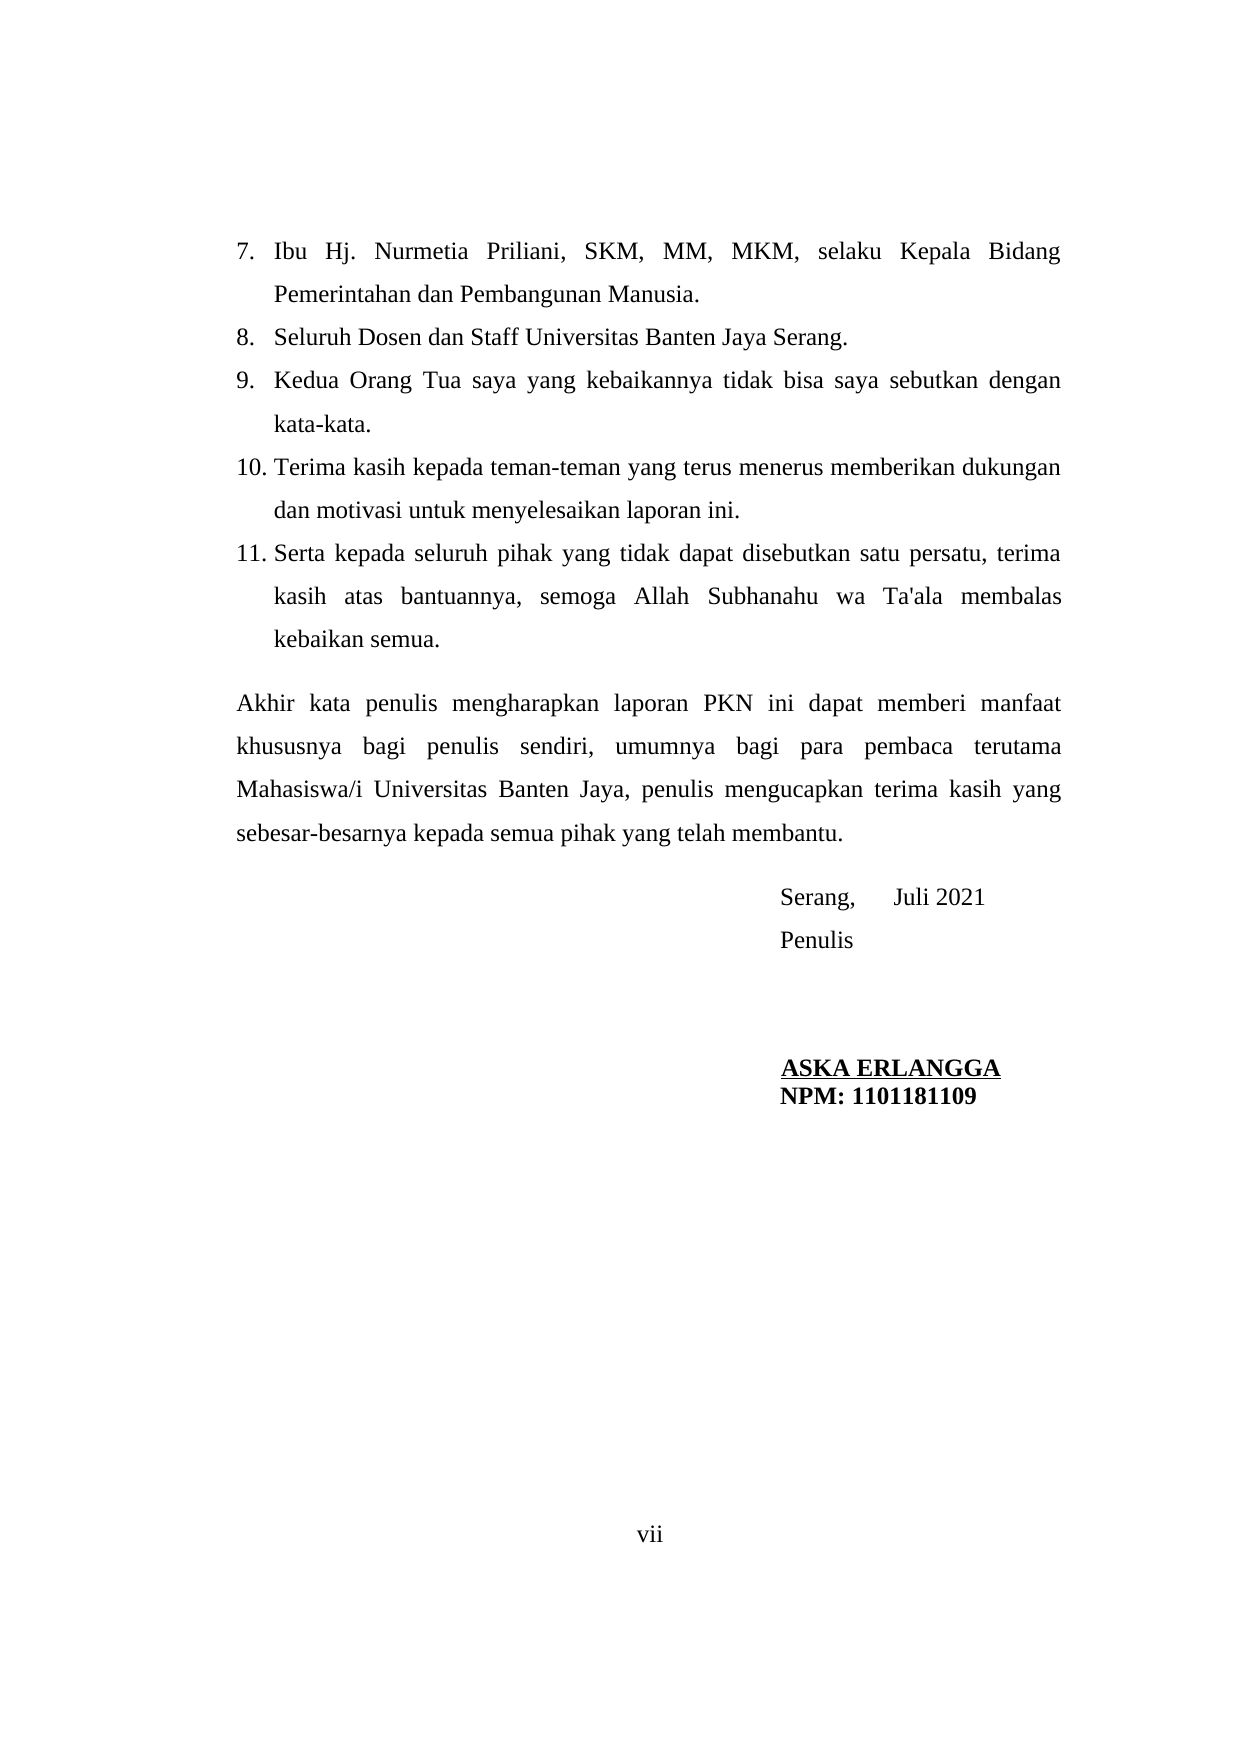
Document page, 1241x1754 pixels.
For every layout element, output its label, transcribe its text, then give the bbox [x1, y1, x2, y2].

list Seluruh Dosen dan Staff Universitas Banten Jaya Serang. [236, 322, 1062, 351]
text NPM: 1101181109 [780, 1081, 1063, 1110]
text Penulis [780, 925, 1063, 953]
list Serta kepada seluruh pihak yang tidak dapat disebutkan satu persatu, terima kasih atas bantuannya, semoga Allah Subhanahu wa Ta'ala membalas kebaikan semua. [236, 538, 1062, 653]
text Akhir kata penulis mengharapkan laporan PKN ini dapat memberi manfaat khususnya bagi penulis sendiri, umumnya bagi para pembaca terutama Mahasiswa/i Universitas Banten Jaya, penulis mengucapkan terima kasih yang sebesar-besarnya kepada semua pihak yang telah membantu. [236, 688, 1062, 846]
list Kedua Orang Tua saya yang kebaikannya tidak bisa saya sebutkan dengan kata-kata. [236, 366, 1062, 437]
text Serang, Juli 2021 [780, 882, 1063, 910]
list Terima kasih kepada teman-teman yang terus menerus memberikan dukungan dan motivasi untuk menyelesaikan laporan ini. [236, 452, 1062, 524]
list Ibu Hj. Nurmetia Priliani, SKM, MM, MKM, selaku Kepala Bidang Pemerintahan dan Pembangunan Manusia. [236, 236, 1062, 308]
text ASKA ERLANGGA [781, 1053, 1063, 1081]
